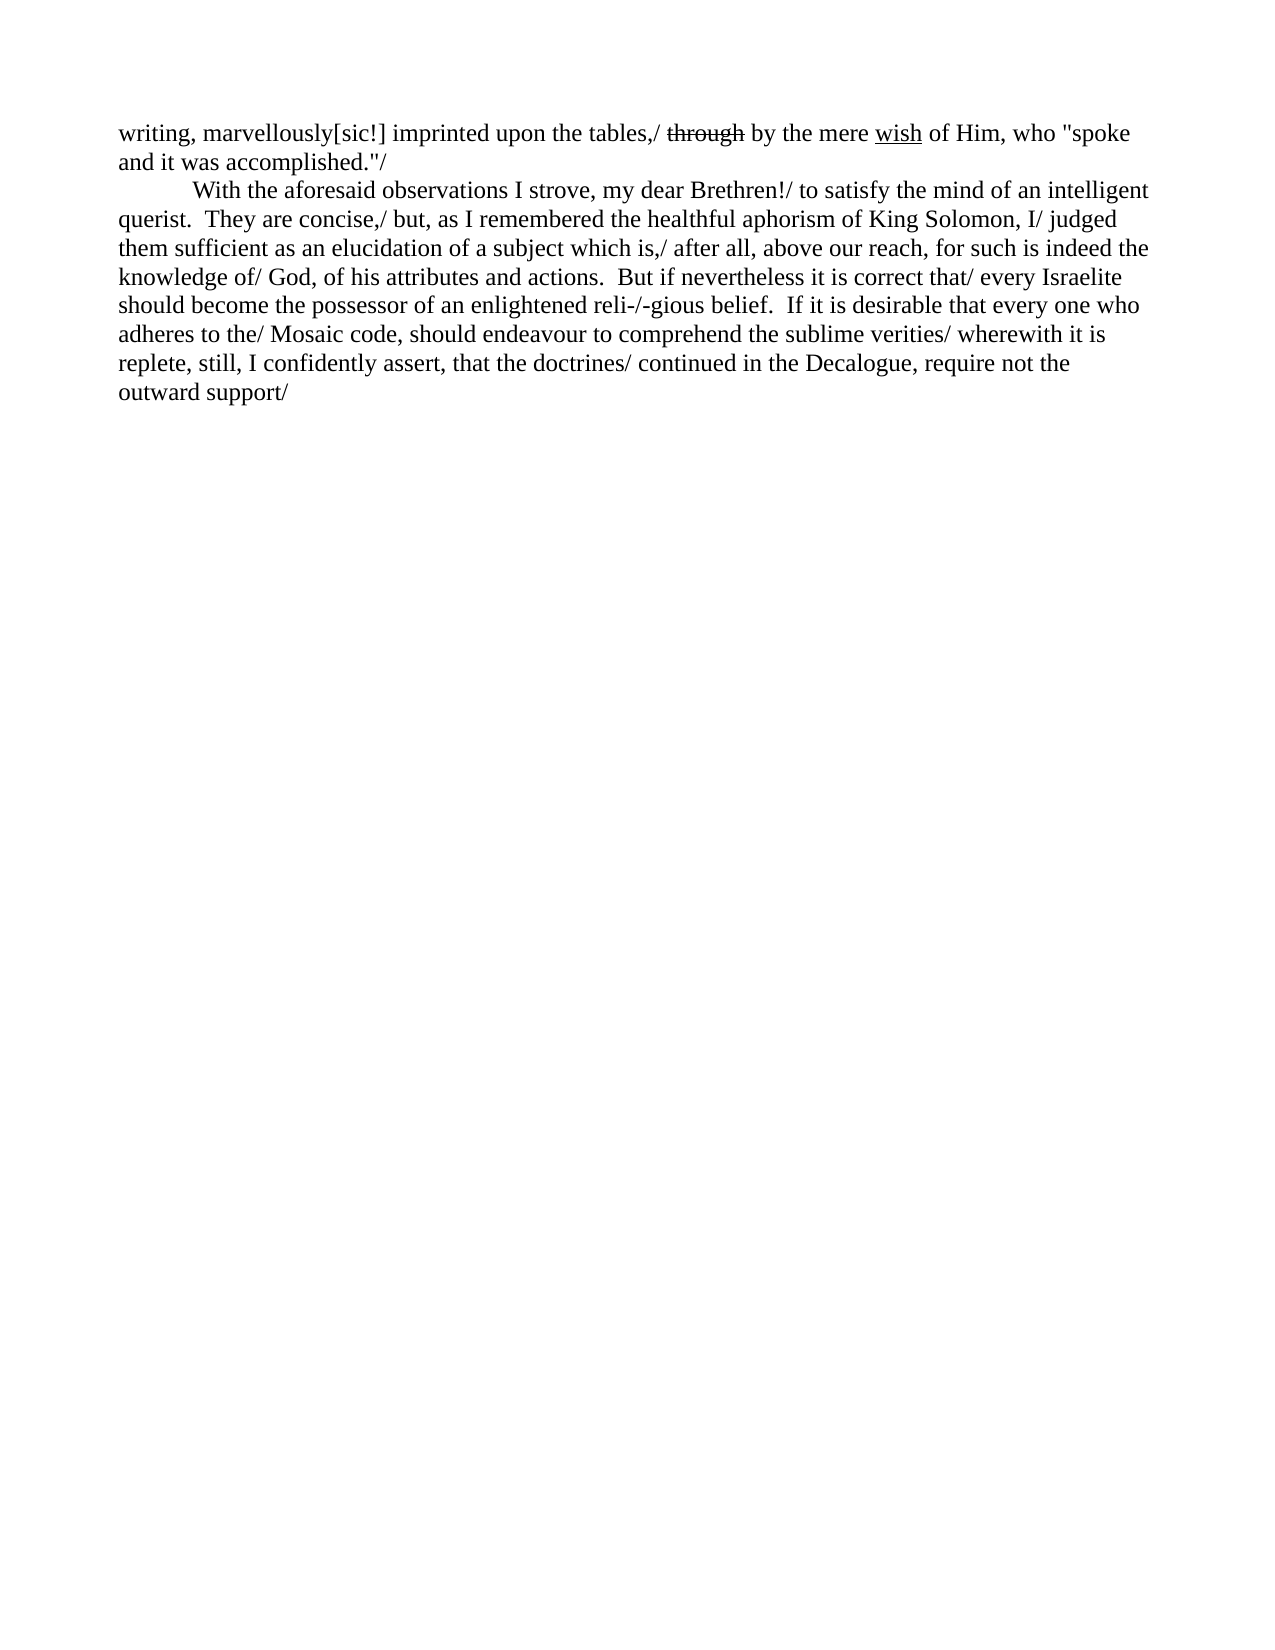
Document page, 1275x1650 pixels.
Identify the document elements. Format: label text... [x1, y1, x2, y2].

text writing, marvellously[sic!] imprinted upon the tables,/ through by the mere wish of Him, who "spoke and it was accomplished."/ [118, 118, 1157, 176]
text With the aforesaid observations I strove, my dear Brethren!/ to satisfy the mind of an intelligent querist. They are concise,/ but, as I remembered the healthful aphorism of King Solomon, I/ judged them sufficient as an elucidation of a subject which is,/ after all, above our reach, for such is indeed the knowledge of/ God, of his attributes and actions. But if nevertheless it is correct that/ every Israelite should become the possessor of an enlightened reli-/-gious belief. If it is desirable that every one who adheres to the/ Mosaic code, should endeavour to comprehend the sublime verities/ wherewith it is replete, still, I confidently assert, that the doctrines/ continued in the Decalogue, require not the outward support/ [118, 176, 1157, 406]
